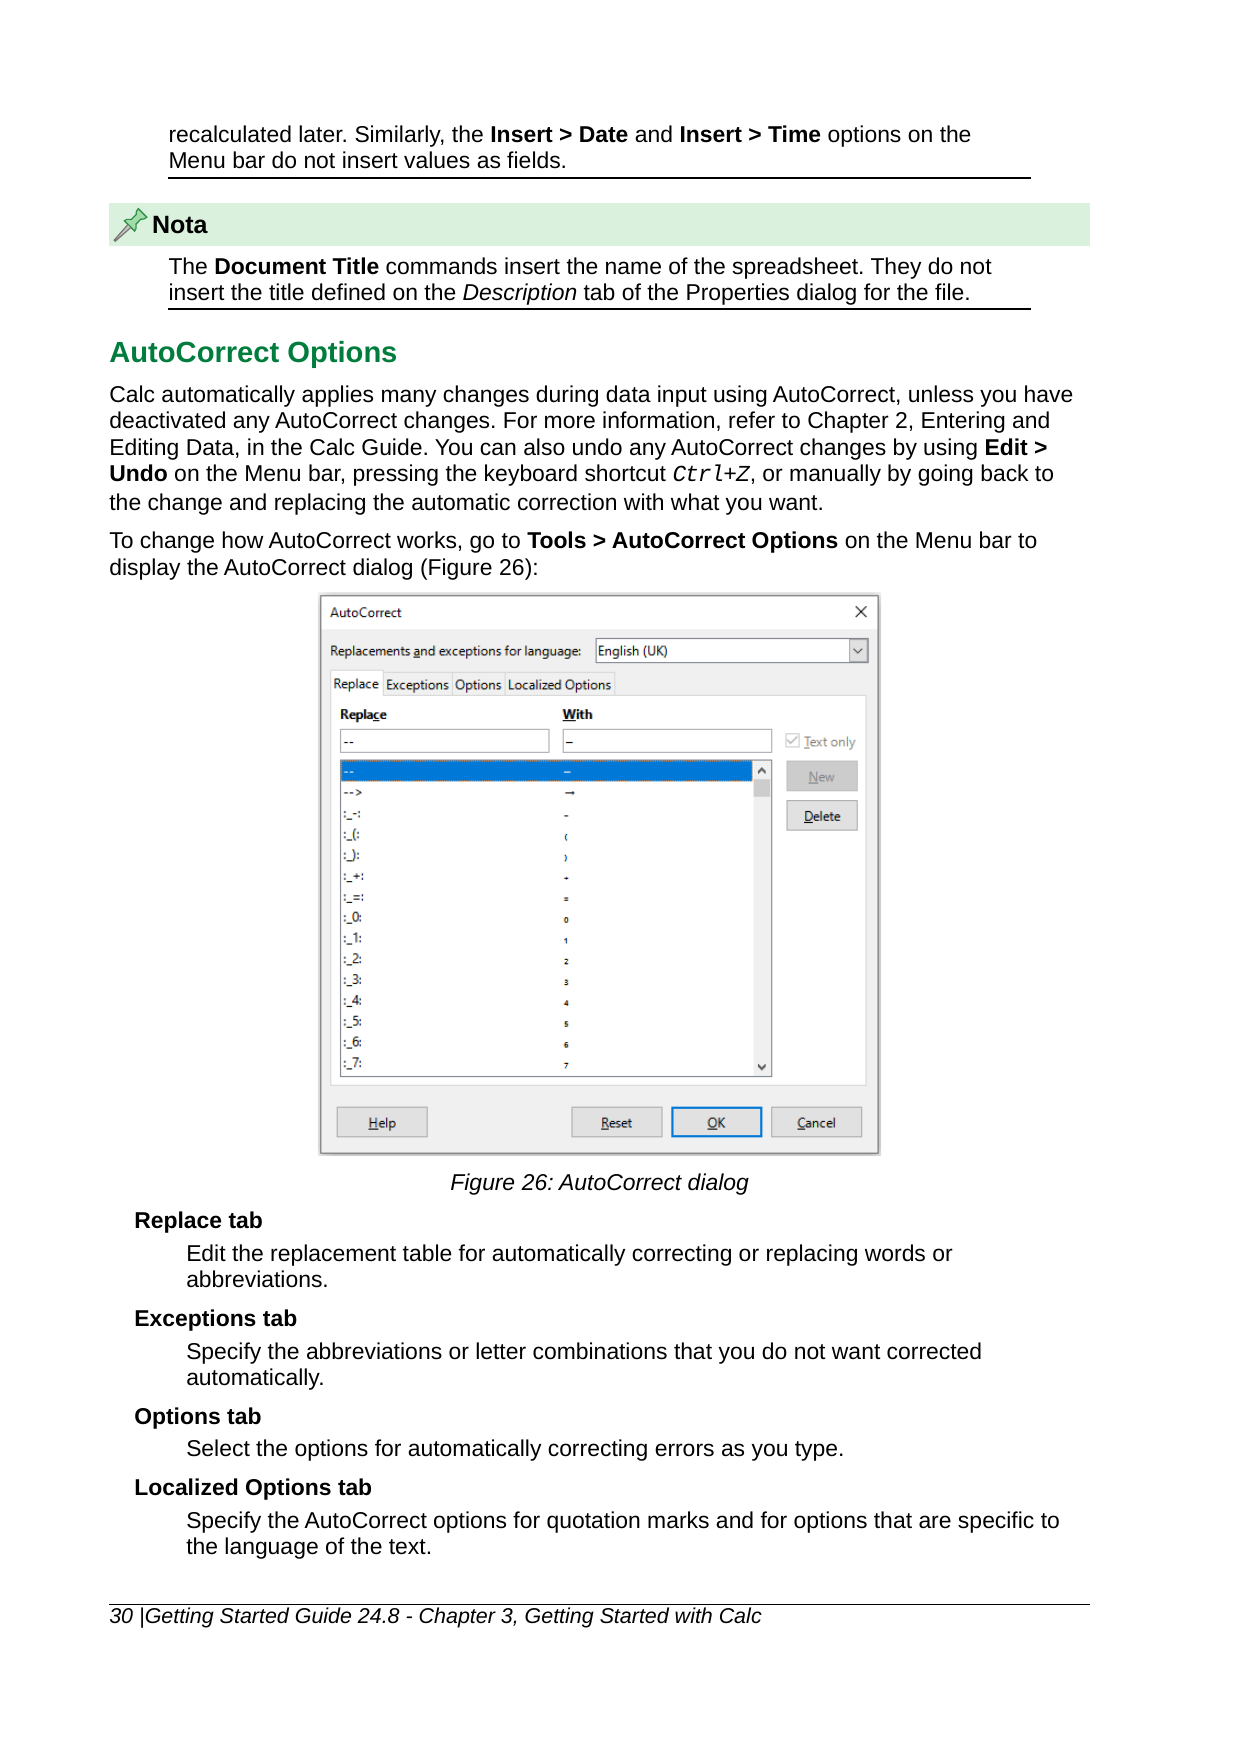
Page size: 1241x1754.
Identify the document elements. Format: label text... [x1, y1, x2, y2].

list To change how AutoCorrect works, go to Tools > AutoCorrect Options on the Menu bar to display the AutoCorrect dialog (Figure 26): [109, 527, 1090, 580]
text Calc automatically applies many changes during data input using AutoCorrect, unless you have deactivated any AutoCorrect changes. For more information, refer to Chapter 2, Entering and Editing Data, in the Calc Guide. You can also undo any AutoCorrect changes by using Edit > Undo on the Menu bar, pressing the keyboard shortcut Ctrl+Z, or manually by going back to the change and replacing the automatic correction with what you want. [109, 381, 1090, 515]
text Options tab [134, 1403, 1090, 1429]
text Specify the abbreviations or letter combinations that you do not want corrected automatically. [186, 1338, 1090, 1390]
text Figure 26: AutoCorrect dialog [318, 1168, 881, 1195]
subtitle AutoCorrect Options [109, 335, 1090, 369]
subtitle Nota [109, 203, 1090, 246]
text The Document Title commands insert the name of the spreadsheet. They do not insert the title defined on the Description tab of the Properties dialog for the file. [168, 253, 1031, 308]
text Select the options for automatically correcting errors as you type. [186, 1435, 1090, 1462]
text Exceptions tab [134, 1305, 1090, 1331]
text Replace tab [134, 1207, 1090, 1233]
text Localized Options tab [134, 1474, 1090, 1501]
text Specify the AutoCorrect options for quotation marks and for options that are specific to the language of the text. [186, 1507, 1090, 1559]
text Edit the replacement table for automatically correcting or replacing words or abbreviations. [186, 1240, 1090, 1292]
text recalculated later. Similarly, the Insert > Date and Insert > Time options on the Menu bar do not insert values as fields. [168, 121, 1031, 177]
picture [317, 592, 882, 1156]
